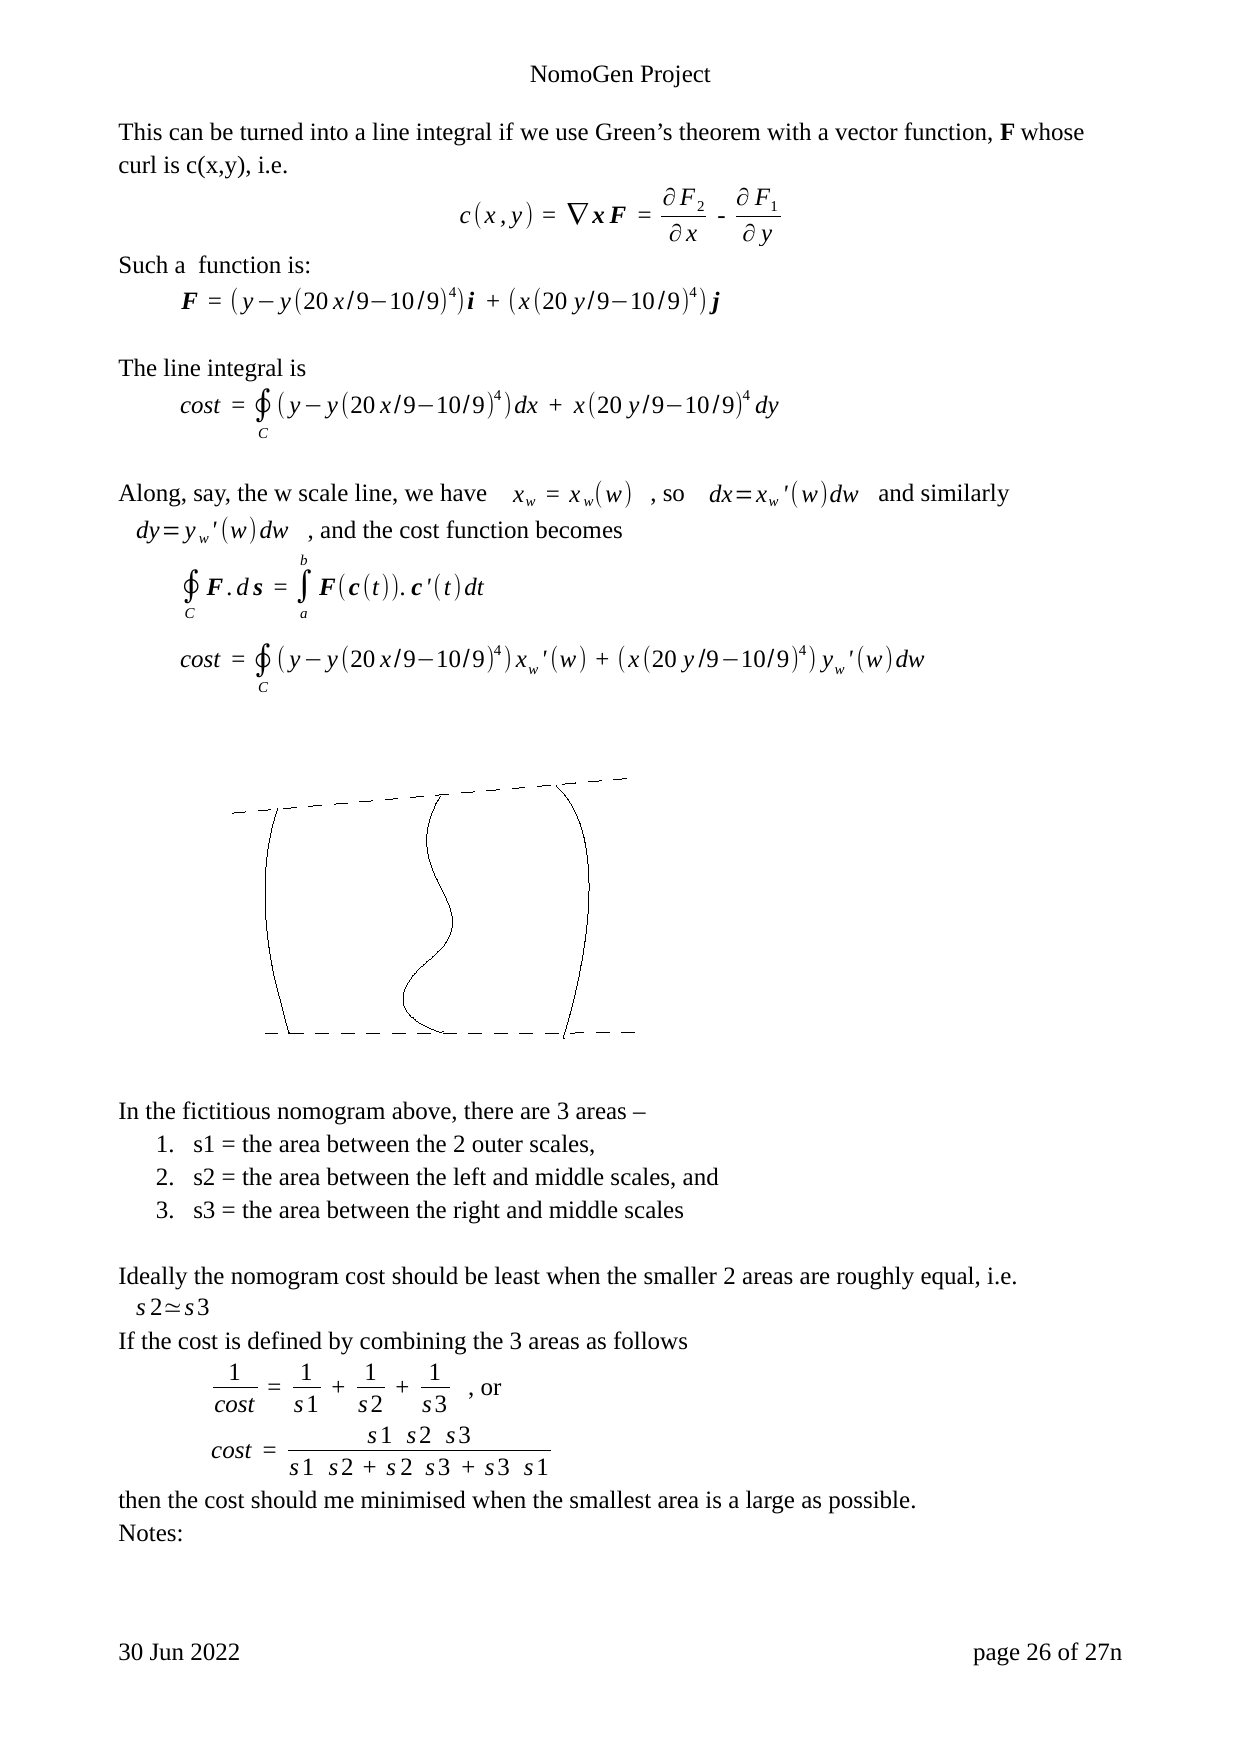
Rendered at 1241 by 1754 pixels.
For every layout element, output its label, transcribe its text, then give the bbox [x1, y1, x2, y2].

text , or [193, 1359, 1122, 1418]
text In the fictitious nomogram above, there are 3 areas – [118, 1096, 1122, 1124]
text Along, say, the w scale line, we have , so and similarly , and the cost function becomes [118, 478, 1122, 547]
text then the cost should me minimised when the smallest area is a large as possible. [118, 1485, 1122, 1514]
text Such a function is: [118, 250, 1122, 279]
text Ideally the nomogram cost should be least when the smaller 2 areas are roughly equal, i.e. [118, 1261, 1122, 1322]
list s2 = the area between the left and middle scales, and [156, 1162, 1122, 1191]
list s1 = the area between the 2 outer scales, [156, 1129, 1122, 1158]
list s3 = the area between the right and middle scales [156, 1195, 1122, 1224]
text This can be turned into a line integral if we use Green’s theorem with a vector function, F whose curl is c(x,y), i.e. [118, 117, 1122, 179]
text Notes: [118, 1518, 1122, 1547]
text The line integral is [118, 353, 1122, 382]
text If the cost is defined by combining the 3 areas as follows [118, 1326, 1122, 1354]
